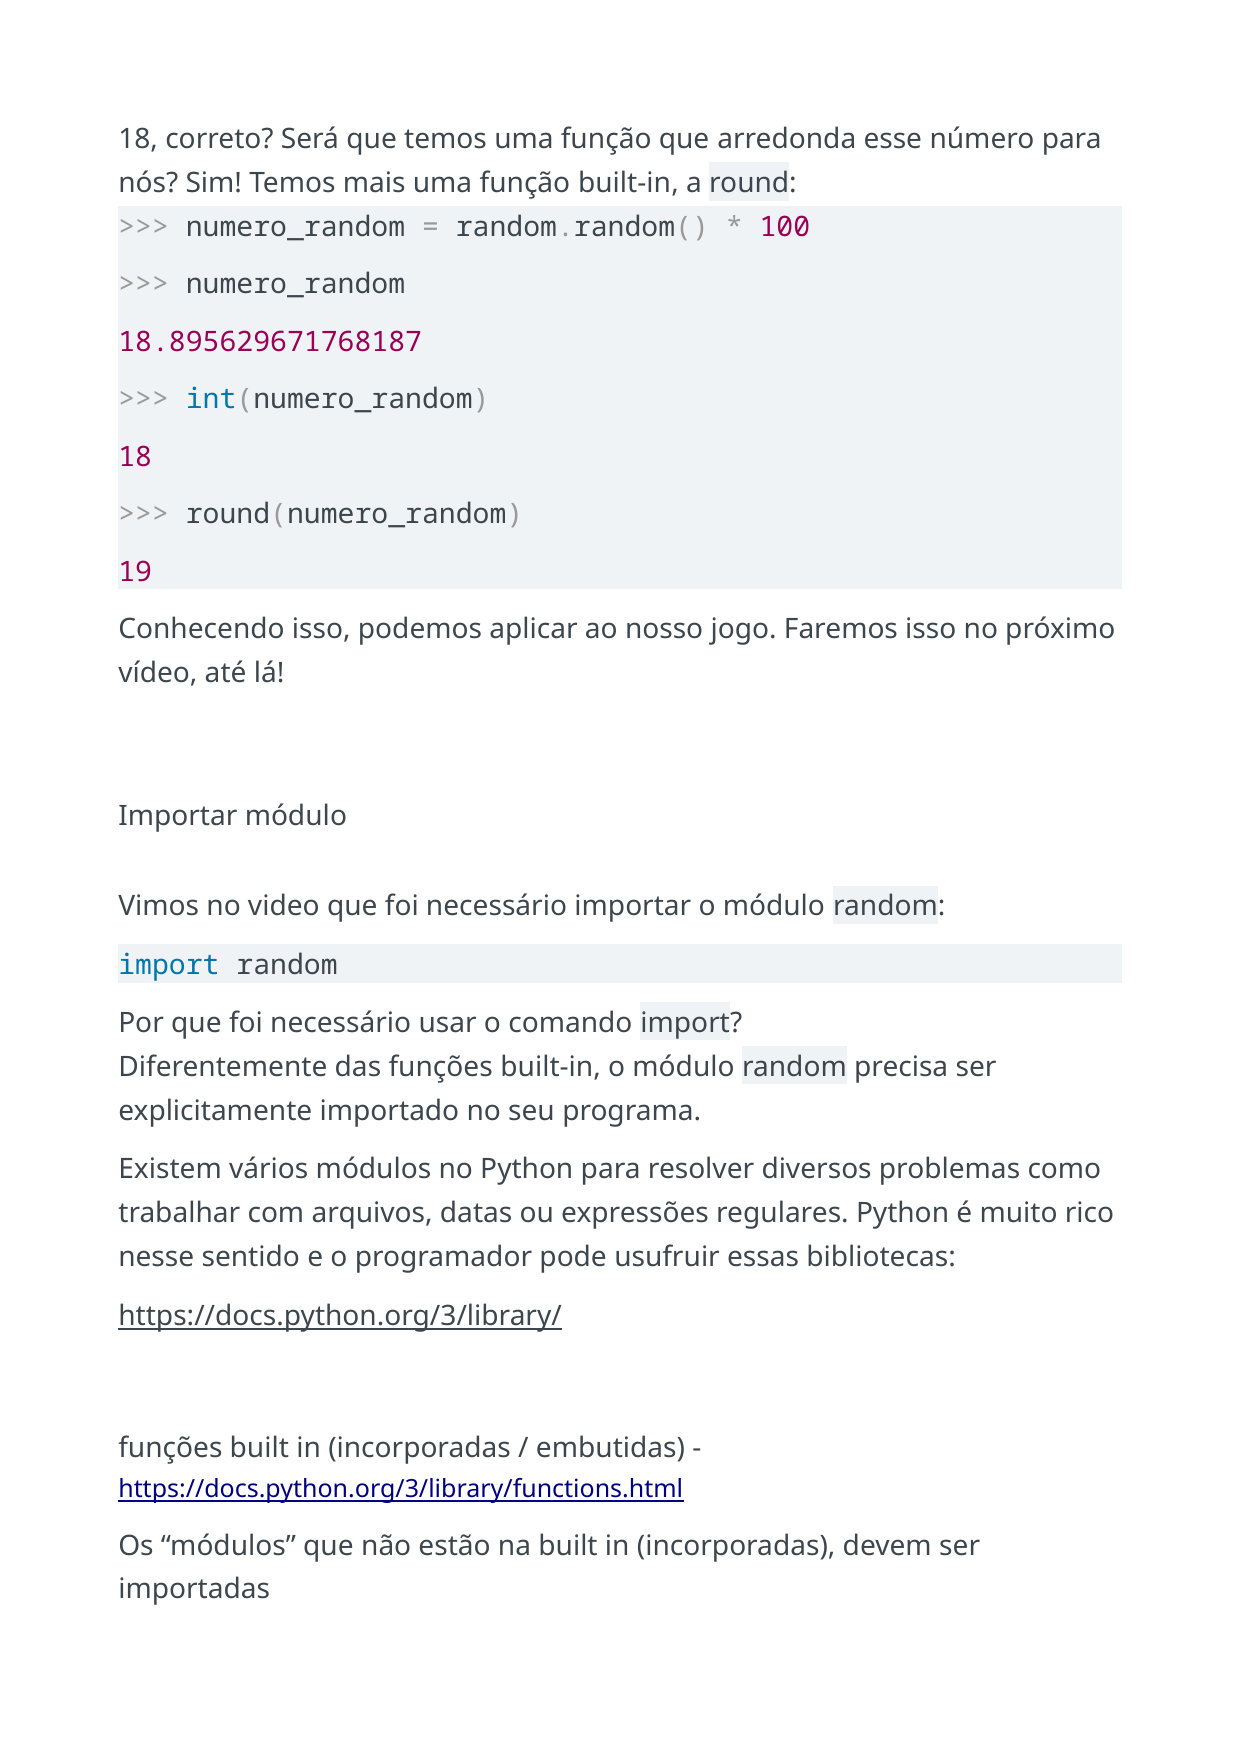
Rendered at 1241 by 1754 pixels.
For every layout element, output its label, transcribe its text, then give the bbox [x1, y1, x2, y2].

text Os “módulos” que não estão na built in (incorporadas), devem ser importadas [118, 1525, 1122, 1607]
text 18.895629671768187 [118, 321, 1122, 359]
text 18, correto? Será que temos uma função que arredonda esse número para nós? Sim! Temos mais uma função built-in, a round: [118, 118, 1122, 201]
text >>> numero_random = random.random() * 100 [118, 206, 1122, 244]
text >>> int(numero_random) [118, 379, 1122, 417]
text Conhecendo isso, podemos aplicar ao nosso jogo. Faremos isso no próximo vídeo, até lá! [118, 609, 1122, 691]
text https://docs.python.org/3/library/ [118, 1295, 1122, 1334]
text >>> numero_random [118, 264, 1122, 302]
text Diferentemente das funções built-in, o módulo random precisa ser explicitamente importado no seu programa. [118, 1046, 1122, 1128]
text Existem vários módulos no Python para resolver diversos problemas como trabalhar com arquivos, datas ou expressões regulares. Python é muito rico nesse sentido e o programador pode usufruir essas bibliotecas: [118, 1149, 1122, 1275]
text funções built in (incorporadas / embutidas) - https://docs.python.org/3/library/functions.html [118, 1428, 1122, 1505]
text 19 [118, 551, 1122, 589]
subtitle Importar módulo [118, 795, 1122, 833]
text >>> round(numero_random) [118, 494, 1122, 532]
text Vimos no video que foi necessário importar o módulo random: [118, 846, 1122, 924]
text import random [118, 944, 1122, 983]
text Por que foi necessário usar o comando import? [118, 1002, 1122, 1040]
text 18 [118, 436, 1122, 474]
